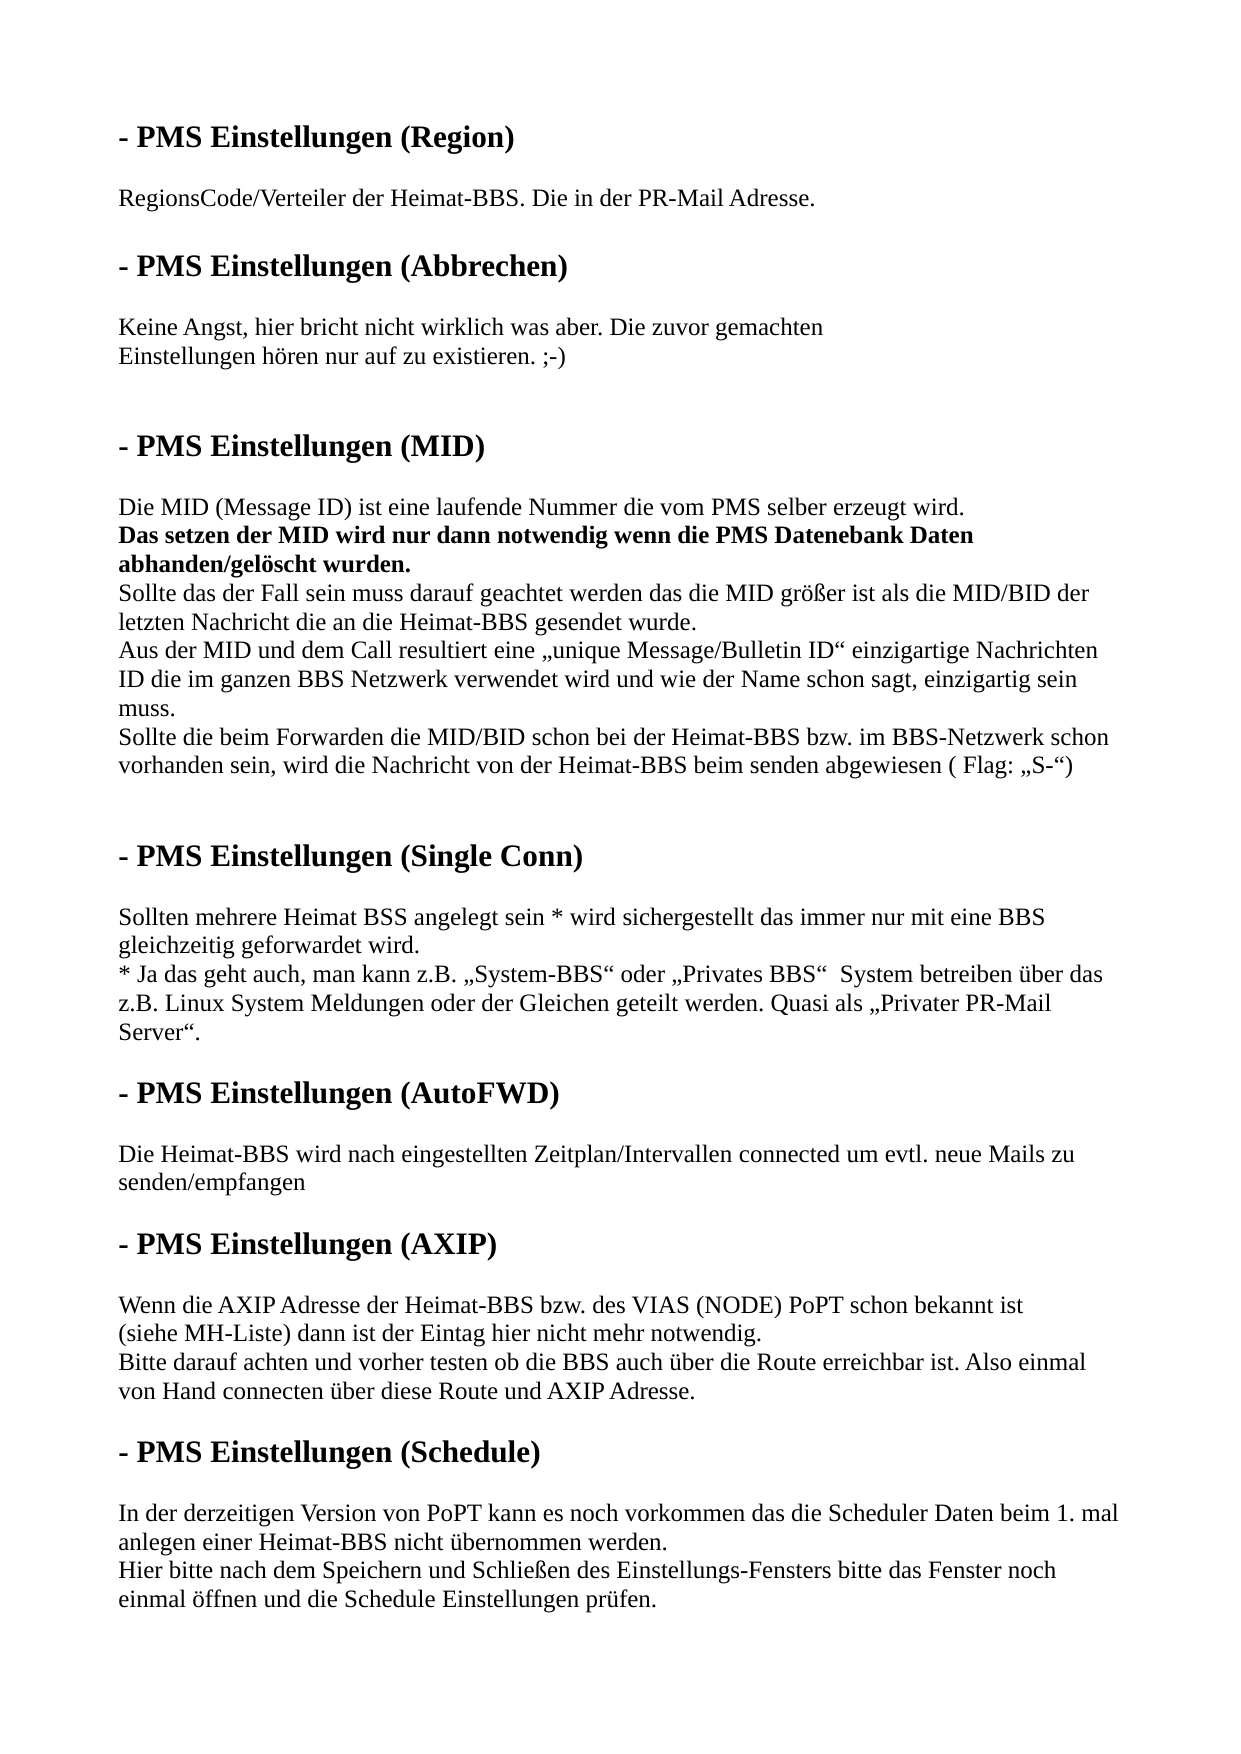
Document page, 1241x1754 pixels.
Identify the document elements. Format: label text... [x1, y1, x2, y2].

text Aus der MID und dem Call resultiert eine „unique Message/Bulletin ID“ einzigartige Nachrichten ID die im ganzen BBS Netzwerk verwendet wird und wie der Name schon sagt, einzigartig sein muss. [118, 636, 1122, 722]
text In der derzeitigen Version von PoPT kann es noch vorkommen das die Scheduler Daten beim 1. mal anlegen einer Heimat-BBS nicht übernommen werden. Hier bitte nach dem Speichern und Schließen des Einstellungs-Fensters bitte das Fenster noch einmal öffnen und die Schedule Einstellungen prüfen. [118, 1498, 1122, 1613]
text - PMS Einstellungen (MID) [118, 427, 1122, 463]
text Die MID (Message ID) ist eine laufende Nummer die vom PMS selber erzeugt wird. Das setzen der MID wird nur dann notwendig wenn die PMS Datenebank Daten abhanden/gelöscht wurden. Sollte das der Fall sein muss darauf geachtet werden das die MID größer ist als die MID/BID der letzten Nachricht die an die Heimat-BBS gesendet wurde. [118, 492, 1122, 636]
text - PMS Einstellungen (AXIP) [118, 1225, 1122, 1261]
text Bitte darauf achten und vorher testen ob die BBS auch über die Route erreichbar ist. Also einmal von Hand connecten über diese Route und AXIP Adresse. [118, 1347, 1122, 1405]
text Sollten mehrere Heimat BSS angelegt sein * wird sichergestellt das immer nur mit eine BBS gleichzeitig geforwardet wird. [118, 902, 1122, 959]
text Einstellungen hören nur auf zu existieren. ;-) [118, 341, 1122, 370]
text Sollte die beim Forwarden die MID/BID schon bei der Heimat-BBS bzw. im BBS-Netzwerk schon vorhanden sein, wird die Nachricht von der Heimat-BBS beim senden abgewiesen ( Flag: „S-“) [118, 722, 1122, 779]
text - PMS Einstellungen (Single Conn) [118, 837, 1122, 873]
text * Ja das geht auch, man kann z.B. „System-BBS“ oder „Privates BBS“ System betreiben über das z.B. Linux System Meldungen oder der Gleichen geteilt werden. Quasi als „Privater PR-Mail Server“. [118, 959, 1122, 1045]
text Wenn die AXIP Adresse der Heimat-BBS bzw. des VIAS (NODE) PoPT schon bekannt ist [118, 1290, 1122, 1318]
text - PMS Einstellungen (AutoFWD) [118, 1074, 1122, 1110]
text - PMS Einstellungen (Region) [118, 118, 1122, 154]
text - PMS Einstellungen (Schedule) [118, 1433, 1122, 1469]
text Keine Angst, hier bricht nicht wirklich was aber. Die zuvor gemachten [118, 312, 1122, 341]
text RegionsCode/Verteiler der Heimat-BBS. Die in der PR-Mail Adresse. [118, 183, 1122, 212]
text - PMS Einstellungen (Abbrechen) [118, 247, 1122, 283]
text (siehe MH-Liste) dann ist der Eintag hier nicht mehr notwendig. [118, 1318, 1122, 1347]
text Die Heimat-BBS wird nach eingestellten Zeitplan/Intervallen connected um evtl. neue Mails zu senden/empfangen [118, 1139, 1122, 1196]
